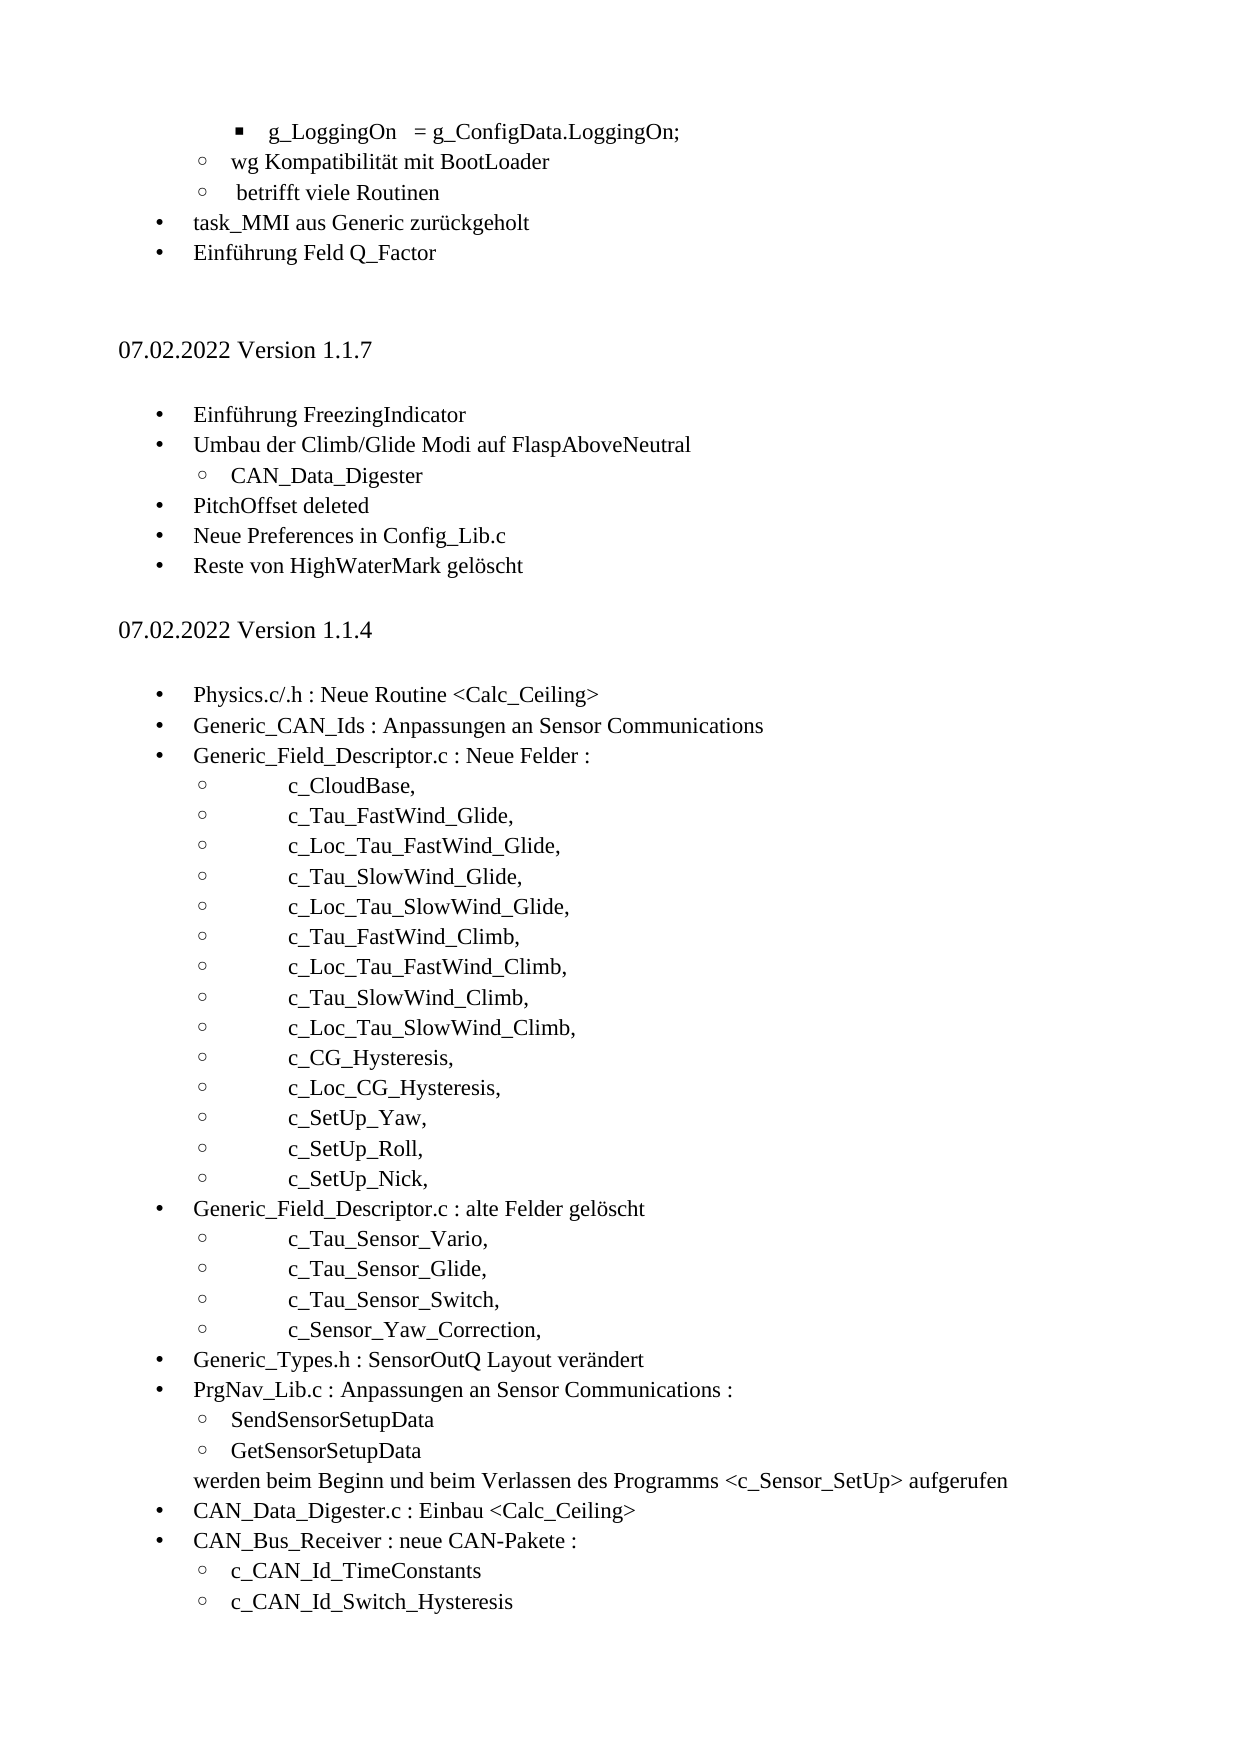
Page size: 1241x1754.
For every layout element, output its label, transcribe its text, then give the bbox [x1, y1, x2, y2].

list c_Tau_Sensor_Switch, [193, 1286, 1122, 1312]
list betrifft viele Routinen [193, 178, 1122, 205]
text 07.02.2022 Version 1.1.4 [118, 616, 1122, 644]
list c_CAN_Id_TimeConstants [193, 1558, 1122, 1584]
list werden beim Beginn und beim Verlassen des Programms <c_Sensor_SetUp> aufgerufen [156, 1467, 1122, 1493]
list c_Tau_SlowWind_Glide, [193, 863, 1122, 889]
list Generic_CAN_Ids : Anpassungen an Sensor Communications [156, 712, 1122, 738]
list wg Kompatibilität mit BootLoader [193, 148, 1122, 175]
list Einführung FreezingIndicator [156, 401, 1122, 428]
list c_Loc_Tau_FastWind_Glide, [193, 833, 1122, 859]
list Physics.c/.h : Neue Routine <Calc_Ceiling> [156, 682, 1122, 708]
list c_SetUp_Roll, [193, 1135, 1122, 1161]
list Neue Preferences in Config_Lib.c [156, 522, 1122, 548]
list c_CloudBase, [193, 772, 1122, 798]
list SendSensorSetupData [193, 1407, 1122, 1433]
list c_SetUp_Yaw, [193, 1104, 1122, 1131]
list c_Loc_Tau_SlowWind_Glide, [193, 893, 1122, 919]
text 07.02.2022 Version 1.1.7 [118, 335, 1122, 364]
list c_Loc_CG_Hysteresis, [193, 1074, 1122, 1101]
list c_Tau_Sensor_Glide, [193, 1256, 1122, 1282]
list GetSensorSetupData [193, 1437, 1122, 1463]
list CAN_Data_Digester.c : Einbau <Calc_Ceiling> [156, 1497, 1122, 1523]
list c_CG_Hysteresis, [193, 1044, 1122, 1070]
list c_Tau_Sensor_Vario, [193, 1225, 1122, 1252]
list Generic_Types.h : SensorOutQ Layout verändert [156, 1346, 1122, 1372]
list c_Tau_FastWind_Climb, [193, 923, 1122, 949]
list c_SetUp_Nick, [193, 1165, 1122, 1191]
list c_Sensor_Yaw_Correction, [193, 1316, 1122, 1342]
list Umbau der Climb/Glide Modi auf FlaspAboveNeutral [156, 431, 1122, 458]
list c_Loc_Tau_SlowWind_Climb, [193, 1014, 1122, 1040]
list CAN_Bus_Receiver : neue CAN-Pakete : [156, 1527, 1122, 1554]
list PrgNav_Lib.c : Anpassungen an Sensor Communications : [156, 1376, 1122, 1403]
list c_Tau_SlowWind_Climb, [193, 984, 1122, 1010]
list c_Loc_Tau_FastWind_Climb, [193, 953, 1122, 980]
list PitchOffset deleted [156, 492, 1122, 518]
list Generic_Field_Descriptor.c : alte Felder gelöscht [156, 1195, 1122, 1221]
list c_CAN_Id_Switch_Hysteresis [193, 1588, 1122, 1614]
list g_LoggingOn = g_ConfigData.LoggingOn; [231, 118, 1122, 144]
list CAN_Data_Digester [193, 462, 1122, 488]
list task_MMI aus Generic zurückgeholt [156, 209, 1122, 235]
list Generic_Field_Descriptor.c : Neue Felder : [156, 742, 1122, 768]
list c_Tau_FastWind_Glide, [193, 802, 1122, 829]
list Einführung Feld Q_Factor [156, 239, 1122, 265]
list Reste von HighWaterMark gelöscht [156, 552, 1122, 579]
